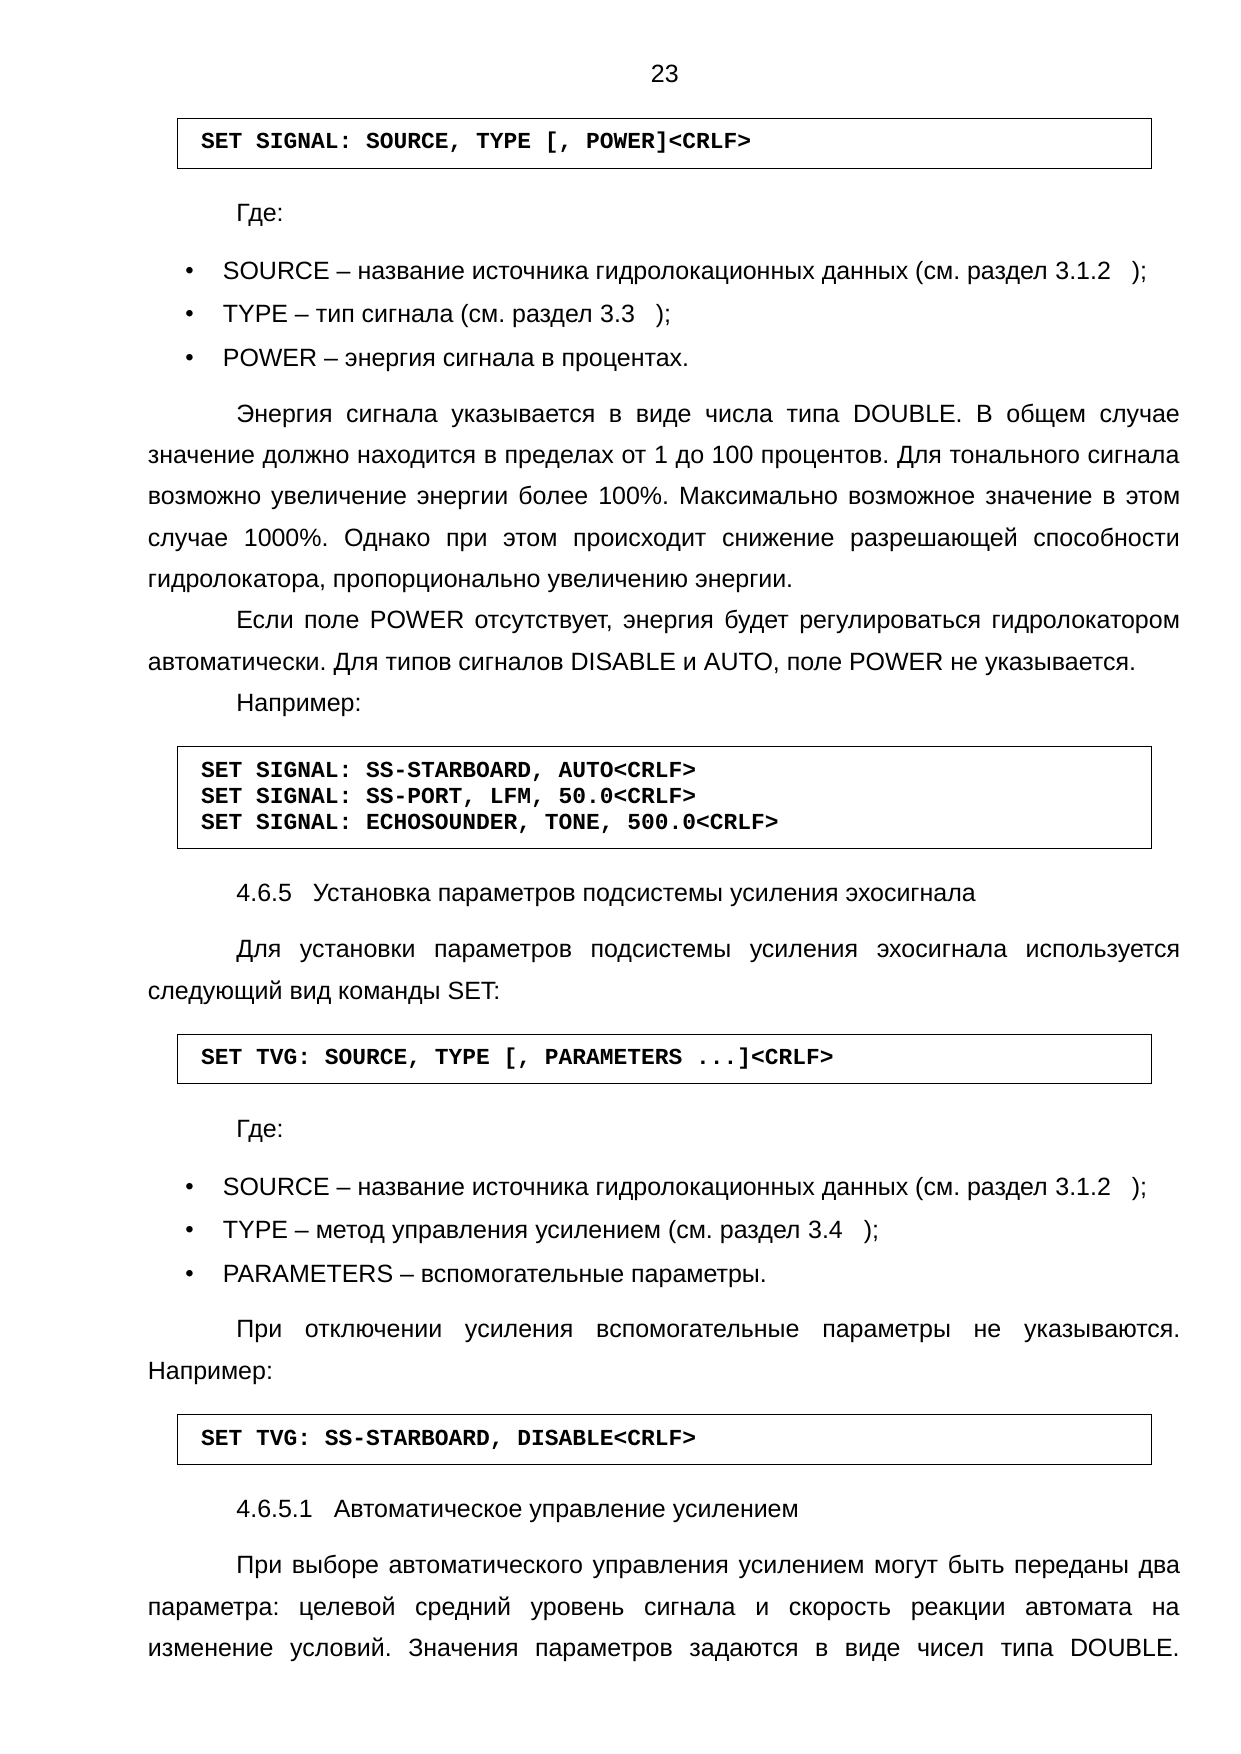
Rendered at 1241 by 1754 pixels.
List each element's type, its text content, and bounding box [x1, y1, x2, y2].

text Где: [148, 185, 1181, 227]
text При отключении усиления вспомогательные параметры не указываются. Например: [148, 1302, 1181, 1384]
subtitle Автоматическое управление усилением [148, 1481, 1181, 1523]
text SET TVG: SS-STARBOARD, DISABLE<CRLF> [178, 1415, 1151, 1464]
text SET SIGNAL: SS-STARBOARD, AUTO<CRLF> [178, 747, 1151, 772]
text Энергия сигнала указывается в виде числа типа DOUBLE. В общем случае значение должно находится в пределах от 1 до 100 процентов. Для тонального сигнала возможно увеличение энергии более 100%. Максимально возможное значение в этом случае 1000%. Однако при этом происходит снижение разрешающей способности гидролокатора, пропорционально увеличению энергии. [148, 386, 1181, 593]
list TYPE – тип сигнала (см. раздел 3.3); [185, 299, 1181, 328]
text Для установки параметров подсистемы усиления эхосигнала используется следующий вид команды SET: [148, 922, 1181, 1004]
list POWER – энергия сигнала в процентах. [185, 343, 1181, 372]
text Например: [148, 675, 1181, 717]
text SET SIGNAL: SOURCE, TYPE [, POWER]<CRLF> [178, 119, 1151, 168]
subtitle Установка параметров подсистемы усиления эхосигнала [148, 866, 1181, 907]
text SET SIGNAL: SS-PORT, LFM, 50.0<CRLF> [178, 772, 1151, 798]
text Где: [148, 1101, 1181, 1143]
text При выборе автоматического управления усилением могут быть переданы два параметра: целевой средний уровень сигнала и скорость реакции автомата на изменение условий. Значения параметров задаются в виде чисел типа DOUBLE. [148, 1537, 1181, 1662]
text SET SIGNAL: ECHOSOUNDER, TONE, 500.0<CRLF> [178, 798, 1151, 848]
list SOURCE – название источника гидролокационных данных (см. раздел 3.1.2); [185, 256, 1181, 285]
text SET TVG: SOURCE, TYPE [, PARAMETERS ...]<CRLF> [178, 1035, 1151, 1083]
list TYPE – метод управления усилением (см. раздел 3.4); [185, 1215, 1181, 1244]
list SOURCE – название источника гидролокационных данных (см. раздел 3.1.2); [185, 1172, 1181, 1201]
list PARAMETERS – вспомогательные параметры. [185, 1258, 1181, 1287]
text Если поле POWER отсутствует, энергия будет регулироваться гидролокатором автоматически. Для типов сигналов DISABLE и AUTO, поле POWER не указывается. [148, 593, 1181, 675]
